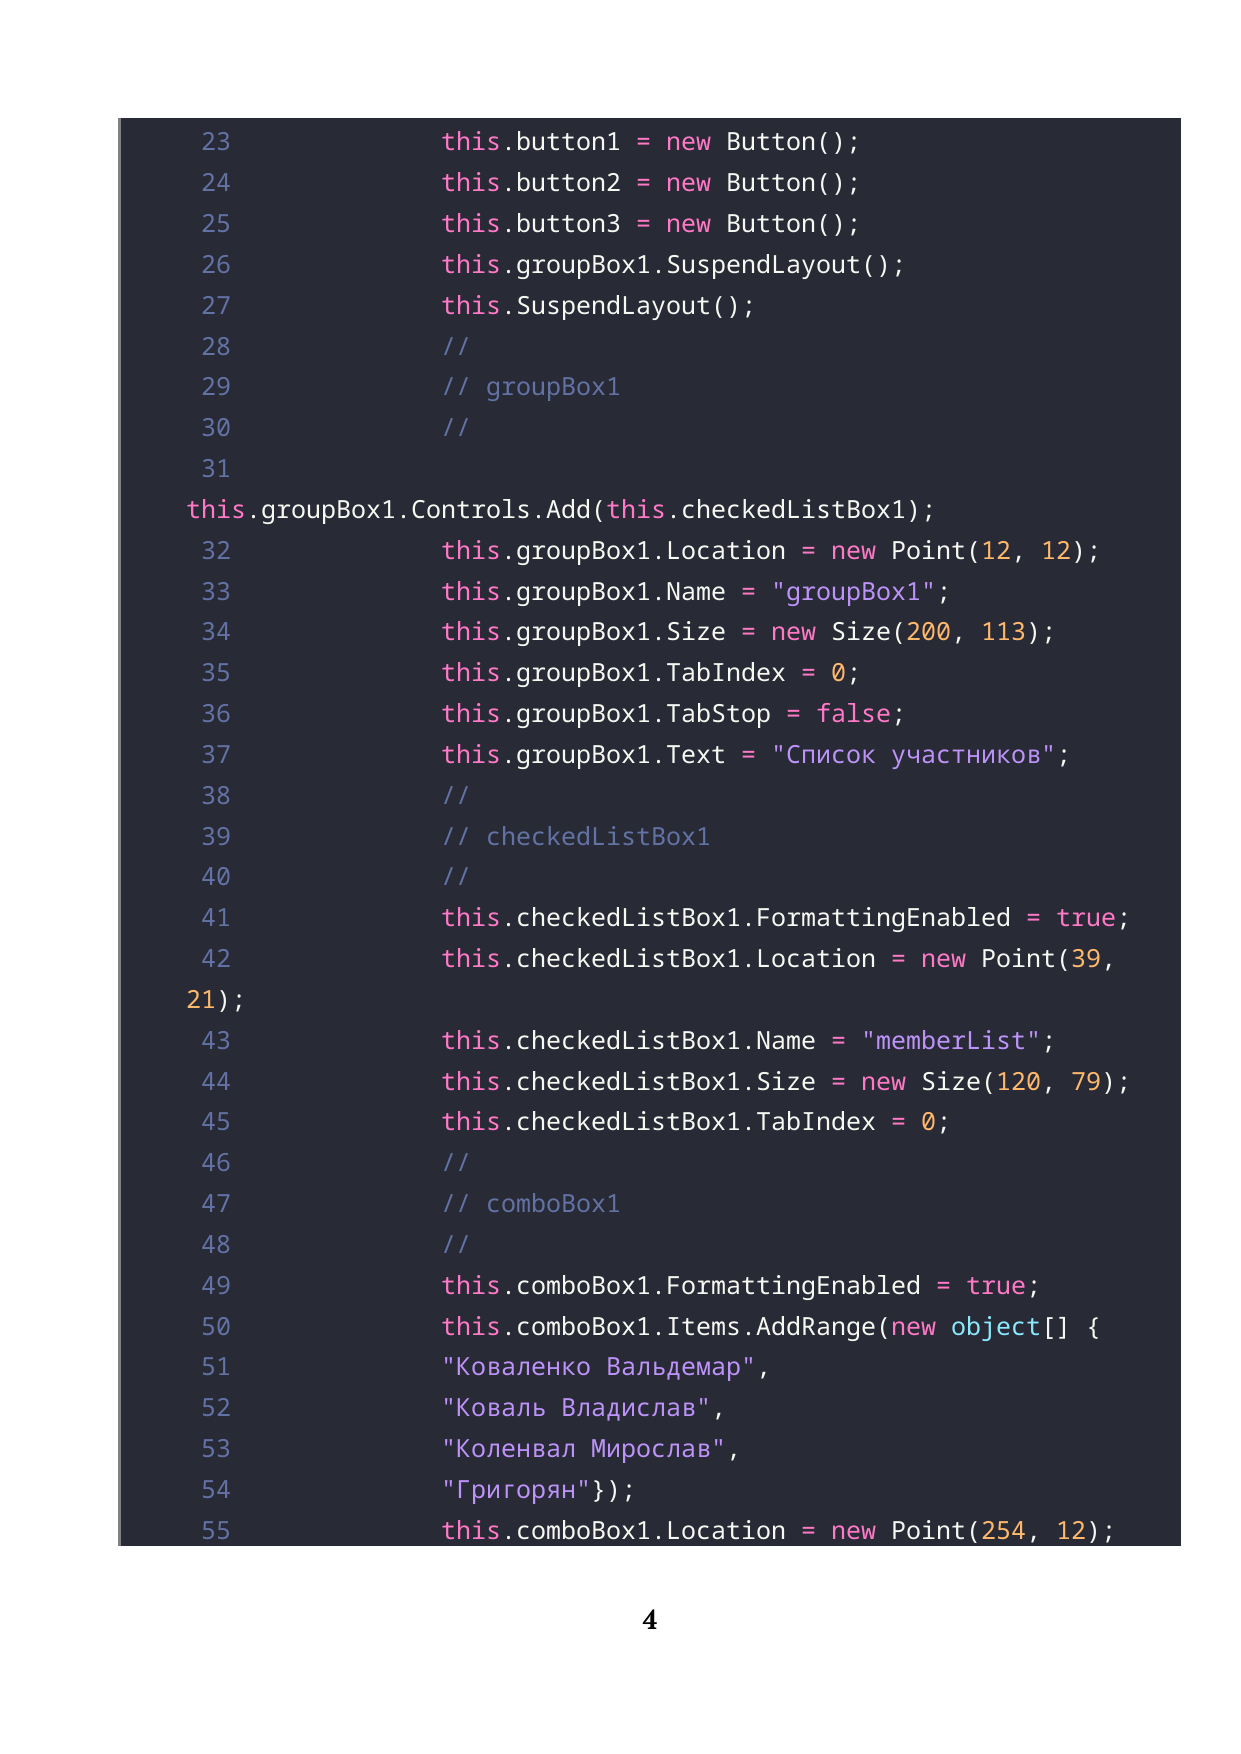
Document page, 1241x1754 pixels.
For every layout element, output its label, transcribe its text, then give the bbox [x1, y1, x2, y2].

text 31 this.groupBox1.Controls.Add(this.checkedListBox1); [121, 445, 1181, 526]
text 46 // [121, 1139, 1181, 1179]
text 39 // checkedListBox1 [121, 812, 1181, 852]
text 34 this.groupBox1.Size = new Size(200, 113); [121, 608, 1181, 648]
text 40 // [121, 853, 1181, 893]
text 25 this.button3 = new Button(); [121, 200, 1181, 240]
text 47 // comboBox1 [121, 1180, 1181, 1220]
text 55 this.comboBox1.Location = new Point(254, 12); [121, 1506, 1181, 1546]
text 30 // [121, 404, 1181, 444]
text 41 this.checkedListBox1.FormattingEnabled = true; [121, 894, 1181, 934]
text 49 this.comboBox1.FormattingEnabled = true; [121, 1261, 1181, 1301]
text 50 this.comboBox1.Items.AddRange(new object[] { [121, 1302, 1181, 1342]
text 42 this.checkedListBox1.Location = new Point(39, 21); [121, 935, 1181, 1016]
text 35 this.groupBox1.TabIndex = 0; [121, 649, 1181, 689]
text 27 this.SuspendLayout(); [121, 281, 1181, 321]
text 29 // groupBox1 [121, 363, 1181, 403]
text 44 this.checkedListBox1.Size = new Size(120, 79); [121, 1057, 1181, 1097]
text 51 "Коваленко Вальдемар", [121, 1343, 1181, 1383]
text 24 this.button2 = new Button(); [121, 159, 1181, 199]
text 52 "Коваль Владислав", [121, 1384, 1181, 1424]
text 32 this.groupBox1.Location = new Point(12, 12); [121, 526, 1181, 566]
text 28 // [121, 322, 1181, 362]
text 43 this.checkedListBox1.Name = "memberList"; [121, 1016, 1181, 1056]
text 48 // [121, 1221, 1181, 1261]
text 23 this.button1 = new Button(); [121, 118, 1181, 158]
text 38 // [121, 771, 1181, 811]
text 53 "Коленвал Мирослав", [121, 1425, 1181, 1465]
text 37 this.groupBox1.Text = "Список участников"; [121, 731, 1181, 771]
text 36 this.groupBox1.TabStop = false; [121, 690, 1181, 730]
text 54 "Григорян"}); [121, 1466, 1181, 1506]
text 45 this.checkedListBox1.TabIndex = 0; [121, 1098, 1181, 1138]
text 33 this.groupBox1.Name = "groupBox1"; [121, 567, 1181, 607]
text 26 this.groupBox1.SuspendLayout(); [121, 241, 1181, 281]
